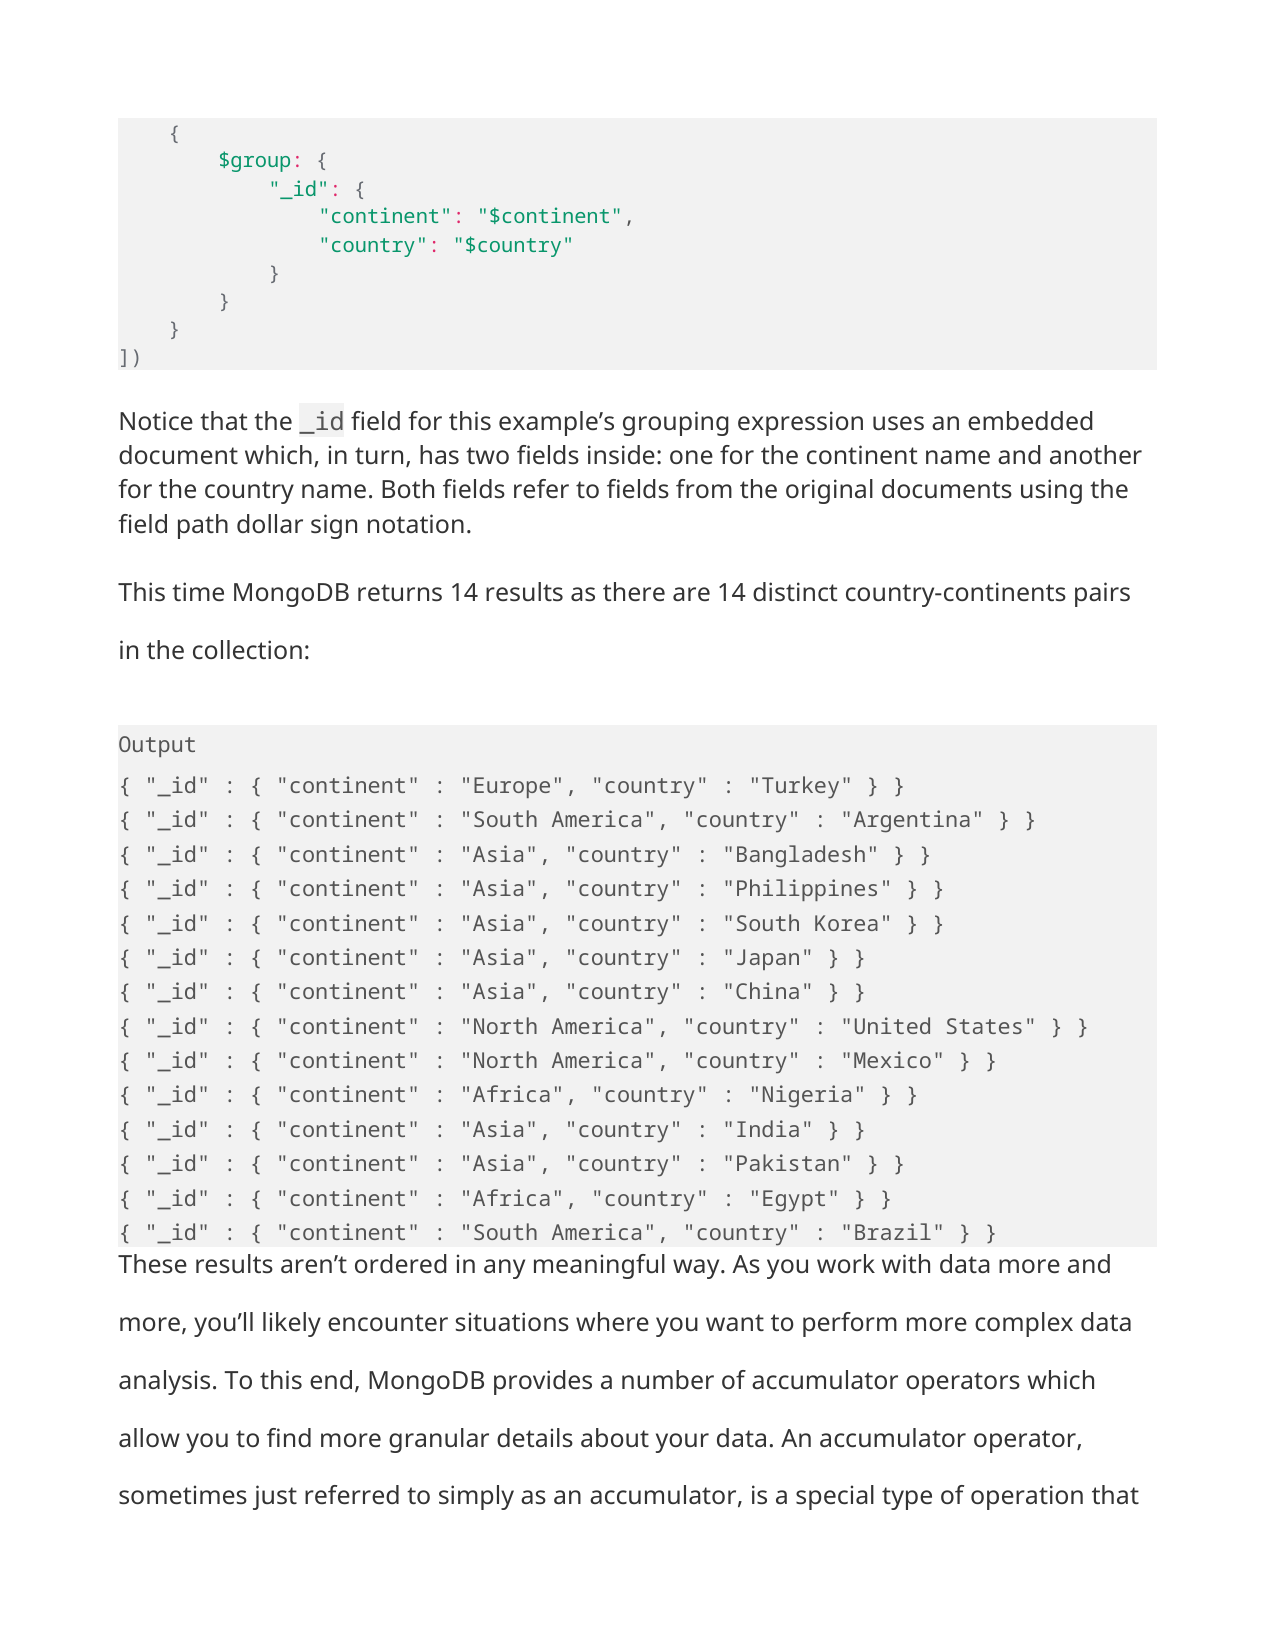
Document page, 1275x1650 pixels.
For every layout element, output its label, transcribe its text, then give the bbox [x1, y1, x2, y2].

text { "_id" : { "continent" : "Africa", "country" : "Egypt" } } [118, 1178, 1157, 1212]
text { "_id" : { "continent" : "Asia", "country" : "Japan" } } [118, 937, 1157, 972]
text Output [118, 725, 1157, 759]
text { [118, 118, 1157, 146]
text } [118, 258, 1157, 286]
text "_id": { [118, 174, 1157, 202]
text { "_id" : { "continent" : "South America", "country" : "Brazil" } } [118, 1212, 1157, 1247]
text This time MongoDB returns 14 results as there are 14 distinct country-continents pairs in the collection: [118, 575, 1157, 667]
text ]) [118, 342, 1157, 370]
text These results aren’t ordered in any meaningful way. As you work with data more and more, you’ll likely encounter situations where you want to perform more complex data analysis. To this end, MongoDB provides a number of accumulator operators which allow you to find more granular details about your data. An accumulator operator, sometimes just referred to simply as an accumulator, is a special type of operation that [118, 1247, 1157, 1512]
text { "_id" : { "continent" : "Asia", "country" : "Pakistan" } } [118, 1144, 1157, 1178]
text { "_id" : { "continent" : "Africa", "country" : "Nigeria" } } [118, 1075, 1157, 1109]
text { "_id" : { "continent" : "Asia", "country" : "India" } } [118, 1109, 1157, 1144]
text { "_id" : { "continent" : "Asia", "country" : "Philippines" } } [118, 869, 1157, 903]
text { "_id" : { "continent" : "Asia", "country" : "Bangladesh" } } [118, 834, 1157, 869]
text "country": "$country" [118, 230, 1157, 258]
text { "_id" : { "continent" : "North America", "country" : "Mexico" } } [118, 1041, 1157, 1075]
text $group: { [118, 146, 1157, 174]
text } [118, 314, 1157, 342]
text "continent": "$continent", [118, 202, 1157, 230]
text Notice that the _id field for this example’s grouping expression uses an embedded document which, in turn, has two fields inside: one for the continent name and another for the country name. Both fields refer to fields from the original documents using the field path dollar sign notation. [118, 403, 1157, 541]
text { "_id" : { "continent" : "North America", "country" : "United States" } } [118, 1006, 1157, 1041]
text { "_id" : { "continent" : "South America", "country" : "Argentina" } } [118, 800, 1157, 834]
text { "_id" : { "continent" : "Asia", "country" : "South Korea" } } [118, 903, 1157, 937]
text { "_id" : { "continent" : "Asia", "country" : "China" } } [118, 972, 1157, 1006]
text { "_id" : { "continent" : "Europe", "country" : "Turkey" } } [118, 766, 1157, 800]
text } [118, 286, 1157, 314]
